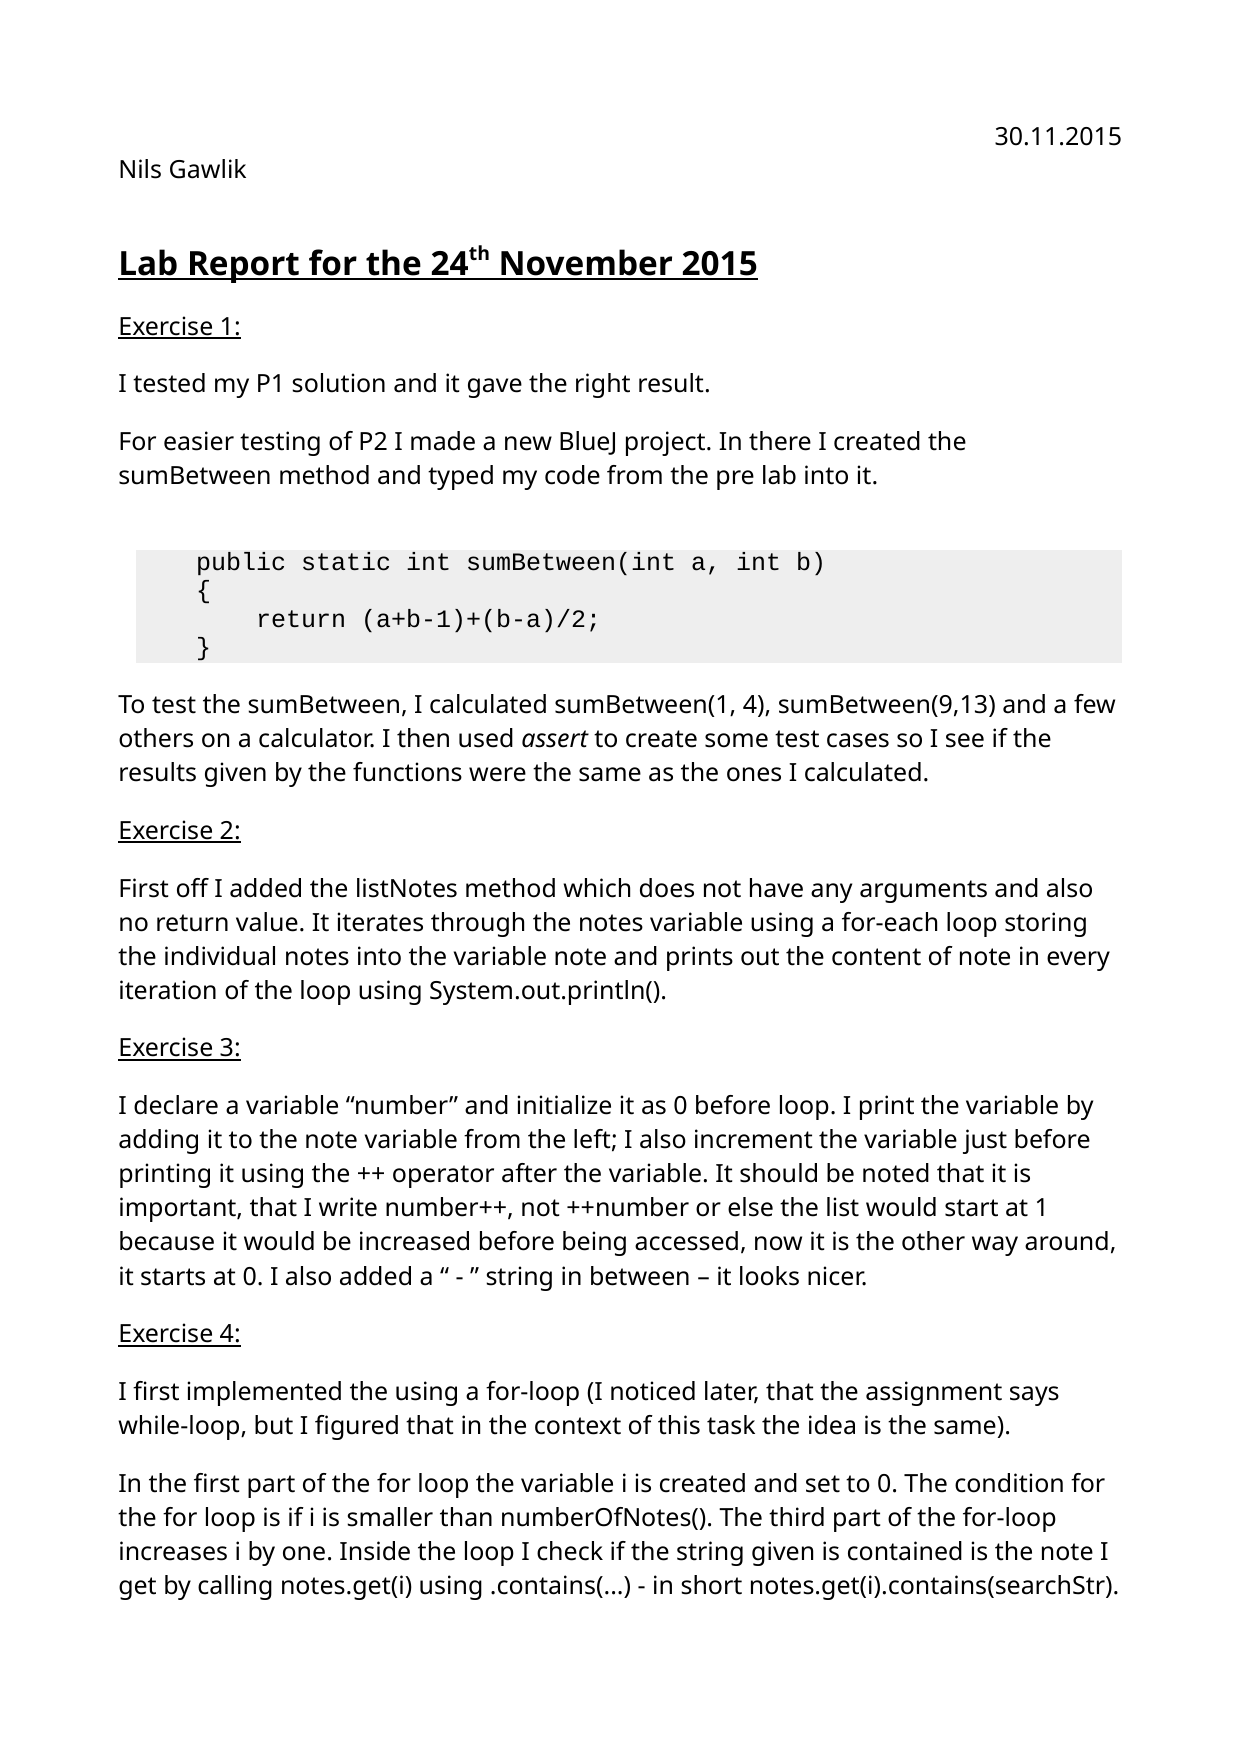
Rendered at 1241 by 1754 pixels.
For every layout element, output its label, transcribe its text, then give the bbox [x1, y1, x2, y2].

text To test the sumBetween, I calculated sumBetween(1, 4), sumBetween(9,13) and a few others on a calculator. I then used assert to create some test cases so I see if the results given by the functions were the same as the ones I calculated. [118, 687, 1122, 789]
text I declare a variable “number” and initialize it as 0 before loop. I print the variable by adding it to the note variable from the left; I also increment the variable just before printing it using the ++ operator after the variable. It should be noted that it is important, that I write number++, not ++number or else the list would start at 1 because it would be increased before being accessed, now it is the other way around, it starts at 0. I also added a “ - ” string in between – it looks nicer. [118, 1088, 1122, 1292]
text public static int sumBetween(int a, int b) [136, 550, 1122, 578]
text Exercise 4: [118, 1316, 1122, 1350]
text Exercise 2: [118, 812, 1122, 847]
text Exercise 1: [118, 308, 1122, 342]
text Lab Report for the 24th November 2015 [118, 239, 1122, 285]
text return (a+b-1)+(b-a)/2; [136, 606, 1122, 635]
text I tested my P1 solution and it gave the right result. [118, 366, 1122, 400]
text { [136, 578, 1122, 606]
text Exercise 3: [118, 1030, 1122, 1064]
text First off I added the listNotes method which does not have any arguments and also no return value. It iterates through the notes variable using a for-each loop storing the individual notes into the variable note and prints out the content of note in every iteration of the loop using System.out.println(). [118, 870, 1122, 1006]
text In the first part of the for loop the variable i is created and set to 0. The condition for the for loop is if i is smaller than numberOfNotes(). The third part of the for-loop increases i by one. Inside the loop I check if the string given is contained is the note I get by calling notes.get(i) using .contains(...) - in short notes.get(i).contains(searchStr). [118, 1465, 1122, 1602]
text I first implemented the using a for-loop (I noticed later, that the assignment says while-loop, but I figured that in the context of this task the idea is the same). [118, 1373, 1122, 1442]
text For easier testing of P2 I made a new BlueJ project. In there I created the sumBetween method and typed my code from the pre lab into it. [118, 424, 1122, 492]
text } [136, 635, 1122, 663]
